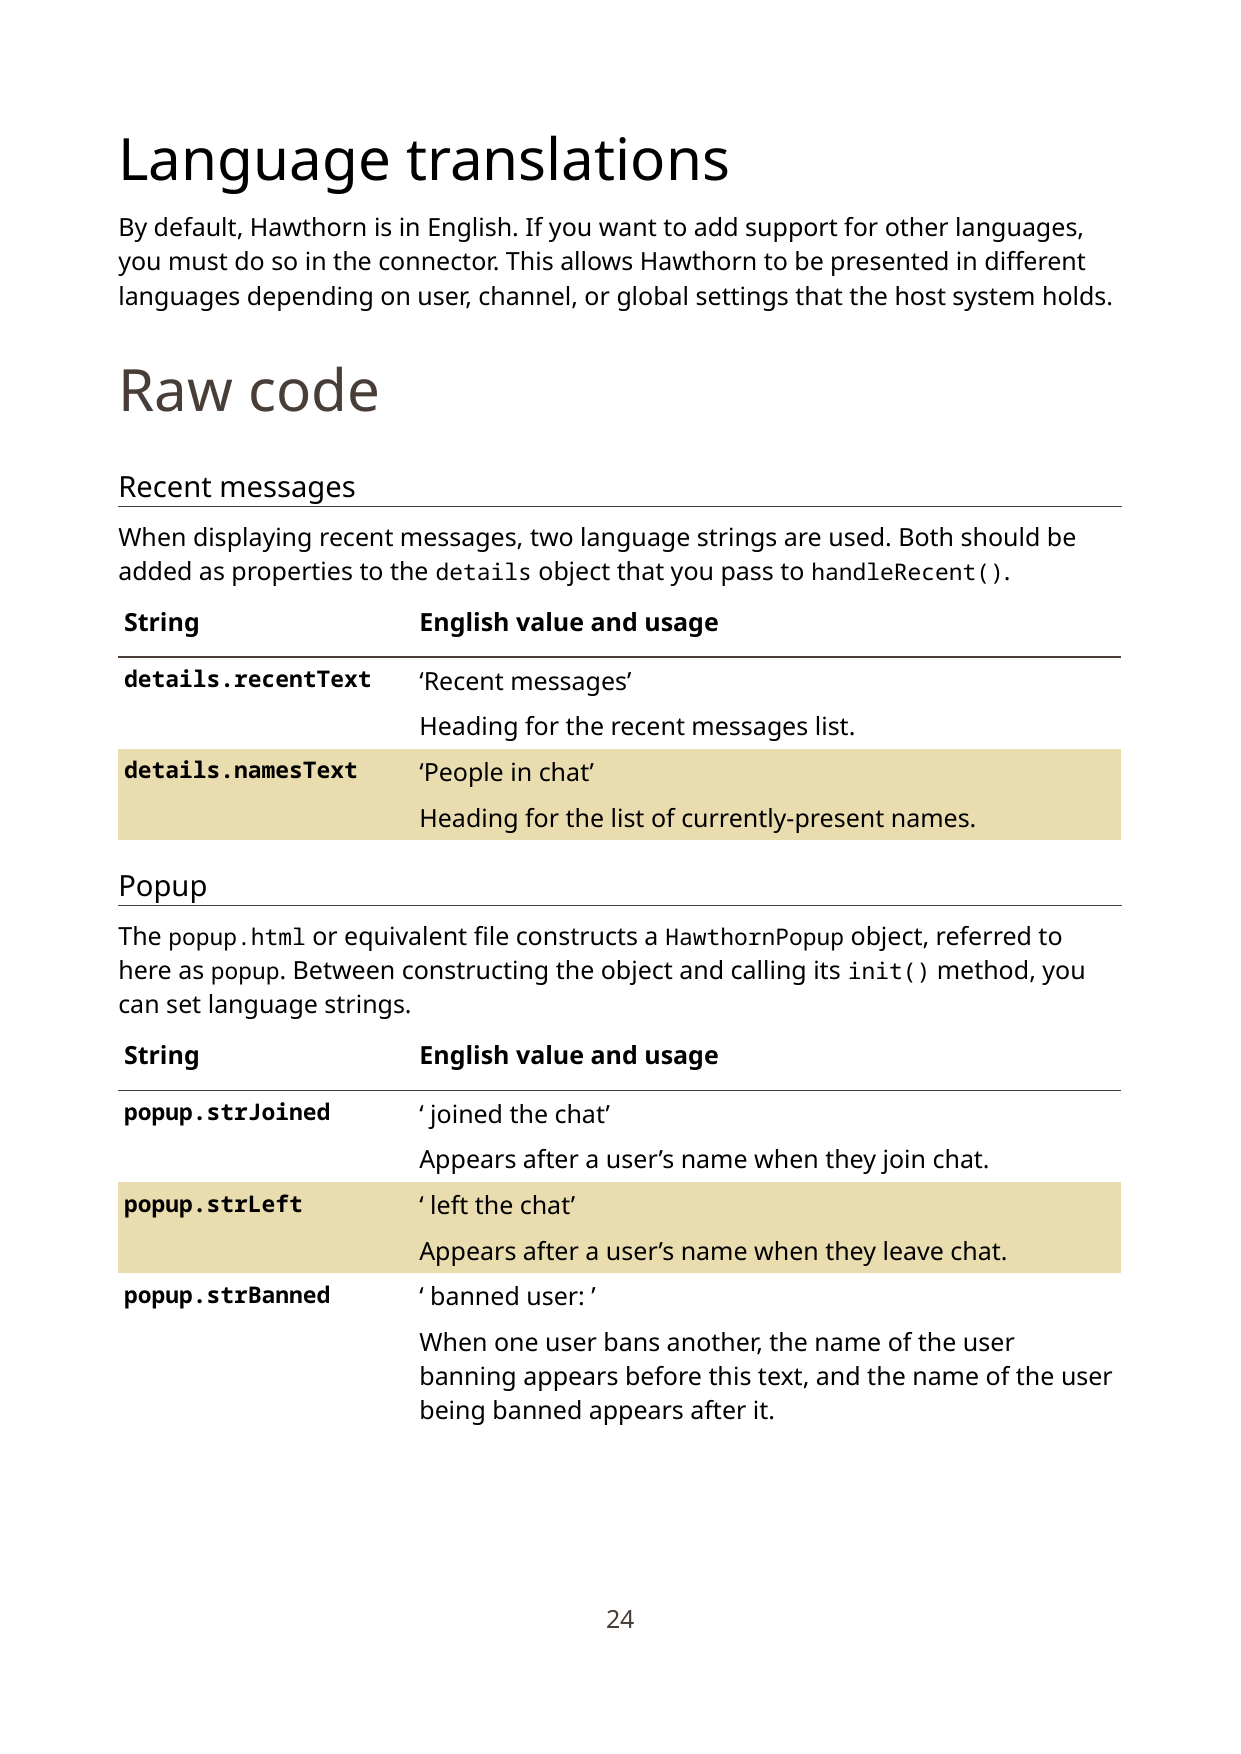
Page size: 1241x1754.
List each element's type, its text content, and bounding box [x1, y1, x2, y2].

table_header English value and usage [413, 599, 1121, 656]
text When displaying recent messages, two language strings are used. Both should be added as properties to the details object that you pass to handleRecent(). [118, 519, 1122, 587]
table_header String [118, 1032, 413, 1089]
table_header String [118, 599, 413, 656]
table_cell ‘ joined the chat’ Appears after a user’s name when they join chat. [413, 1091, 1121, 1182]
table_cell popup.strLeft [118, 1182, 413, 1273]
text By default, Hawthorn is in English. If you want to add support for other languages, you must do so in the connector. This allows Hawthorn to be presented in different languages depending on user, channel, or global settings that the host system holds. [118, 210, 1122, 312]
table_cell popup.strBanned [118, 1273, 413, 1433]
table_cell ‘People in chat’ Heading for the list of currently-present names. [413, 749, 1121, 840]
table_cell ‘ banned user: ’ When one user bans another, the name of the user banning appears before this text, and the name of the user being banned appears after it. [413, 1273, 1121, 1433]
subtitle Recent messages [118, 466, 1122, 506]
table_cell ‘ left the chat’ Appears after a user’s name when they leave chat. [413, 1182, 1121, 1273]
subtitle Raw code [118, 349, 1122, 428]
table_header English value and usage [413, 1032, 1121, 1089]
table_cell details.namesText [118, 749, 413, 840]
table_cell popup.strJoined [118, 1091, 413, 1182]
subtitle Popup [118, 865, 1122, 905]
table_cell ‘Recent messages’ Heading for the recent messages list. [413, 658, 1121, 749]
subtitle Language translations [118, 118, 1122, 198]
text The popup.html or equivalent file constructs a HawthornPopup object, referred to here as popup. Between constructing the object and calling its init() method, you can set language strings. [118, 918, 1122, 1021]
table_cell details.recentText [118, 658, 413, 749]
